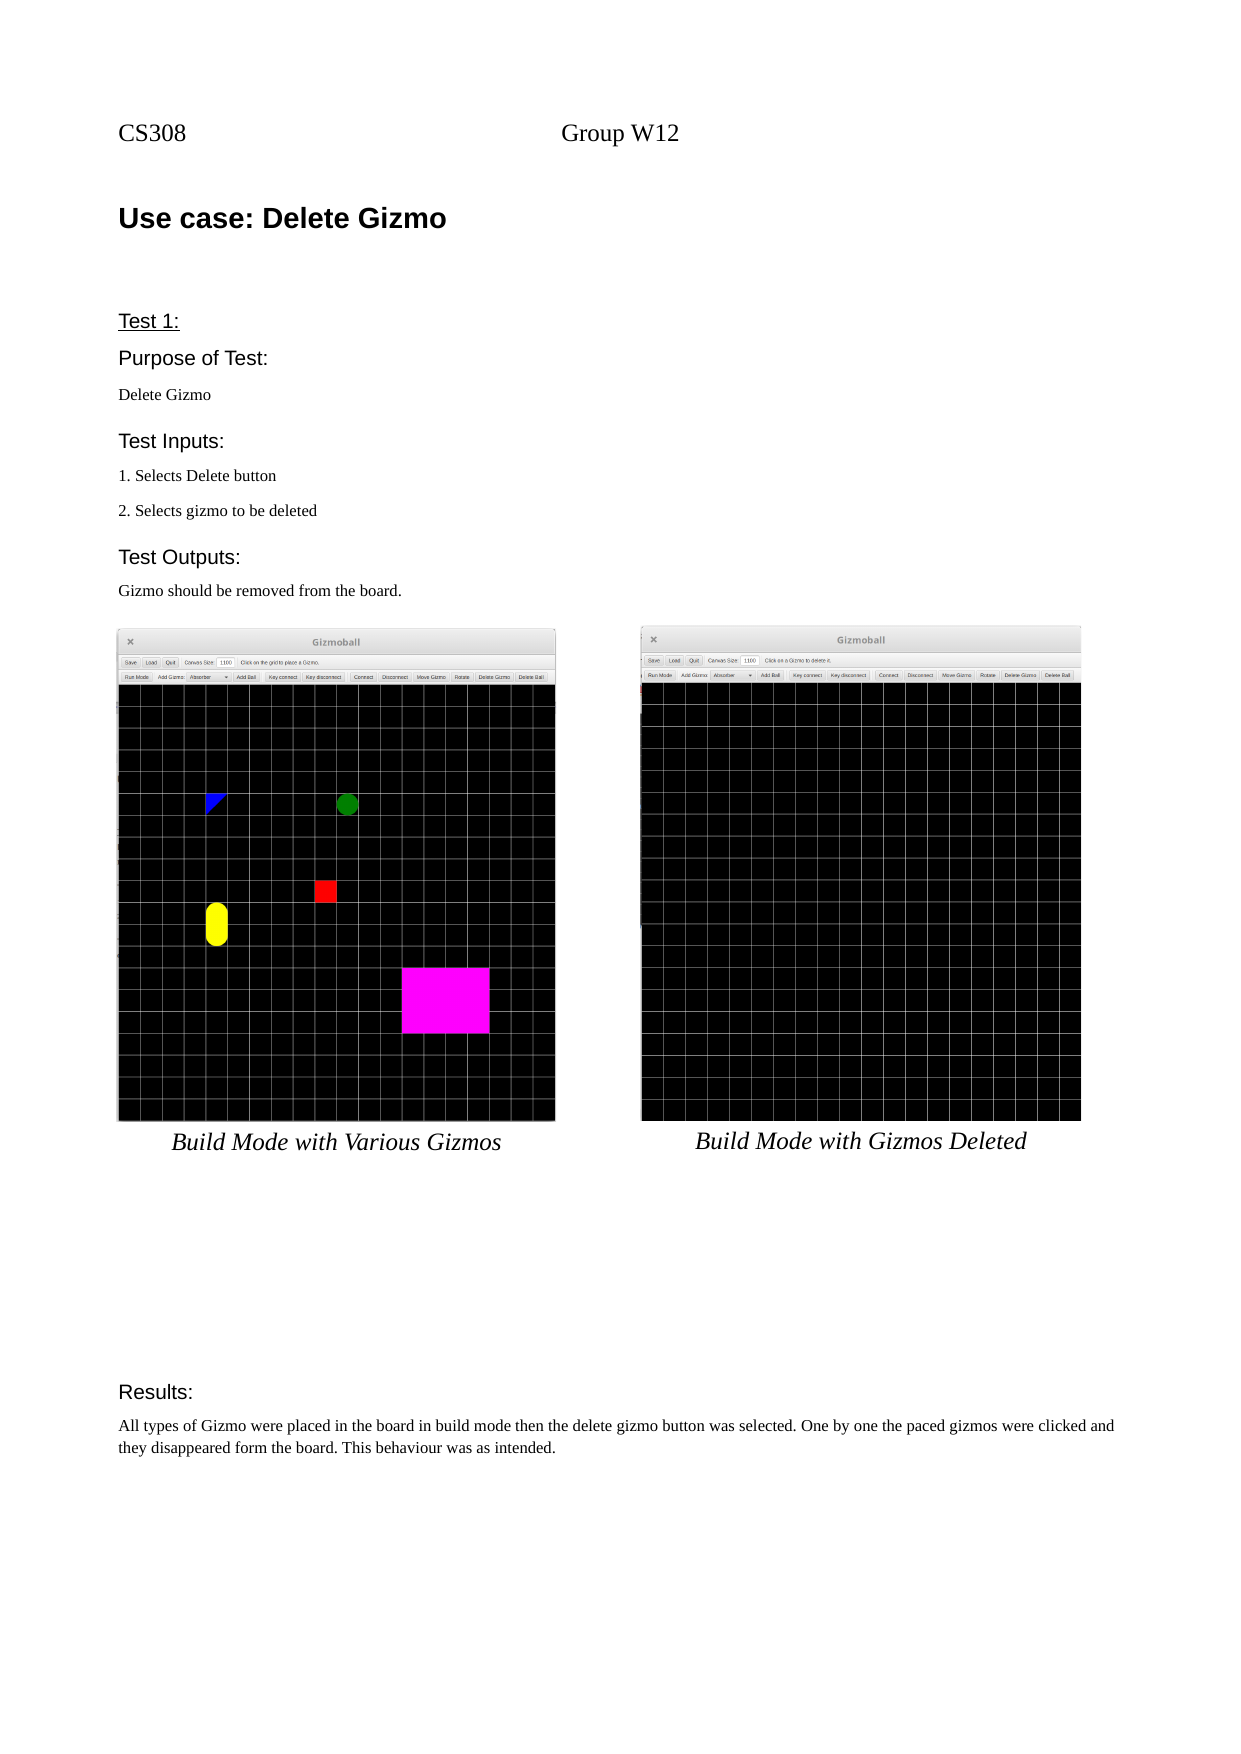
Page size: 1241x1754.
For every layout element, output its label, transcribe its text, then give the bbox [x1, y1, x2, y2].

text Test Outputs: [118, 544, 1122, 568]
text Purpose of Test: [118, 345, 1122, 369]
text 2. Selects gizmo to be deleted [118, 500, 1122, 519]
text Delete Gizmo [118, 385, 1122, 404]
text 1. Selects Delete button [118, 466, 1122, 485]
text Test Inputs: [118, 429, 1122, 453]
picture [116, 628, 557, 1122]
text Results: [118, 1379, 1122, 1403]
text Build Mode with Various Gizmos [116, 1122, 556, 1155]
text Gizmo should be removed from the board. [118, 581, 1122, 600]
text Build Mode with Gizmos Deleted [640, 1121, 1081, 1155]
picture [640, 625, 1082, 1121]
text All types of Gizmo were placed in the board in build mode then the delete gizmo button was selected. One by one the paced gizmos were clicked and they disappeared form the board. This behaviour was as intended. [118, 1416, 1122, 1457]
text Test 1: [118, 309, 1122, 333]
subtitle Use case: Delete Gizmo [118, 201, 1122, 235]
